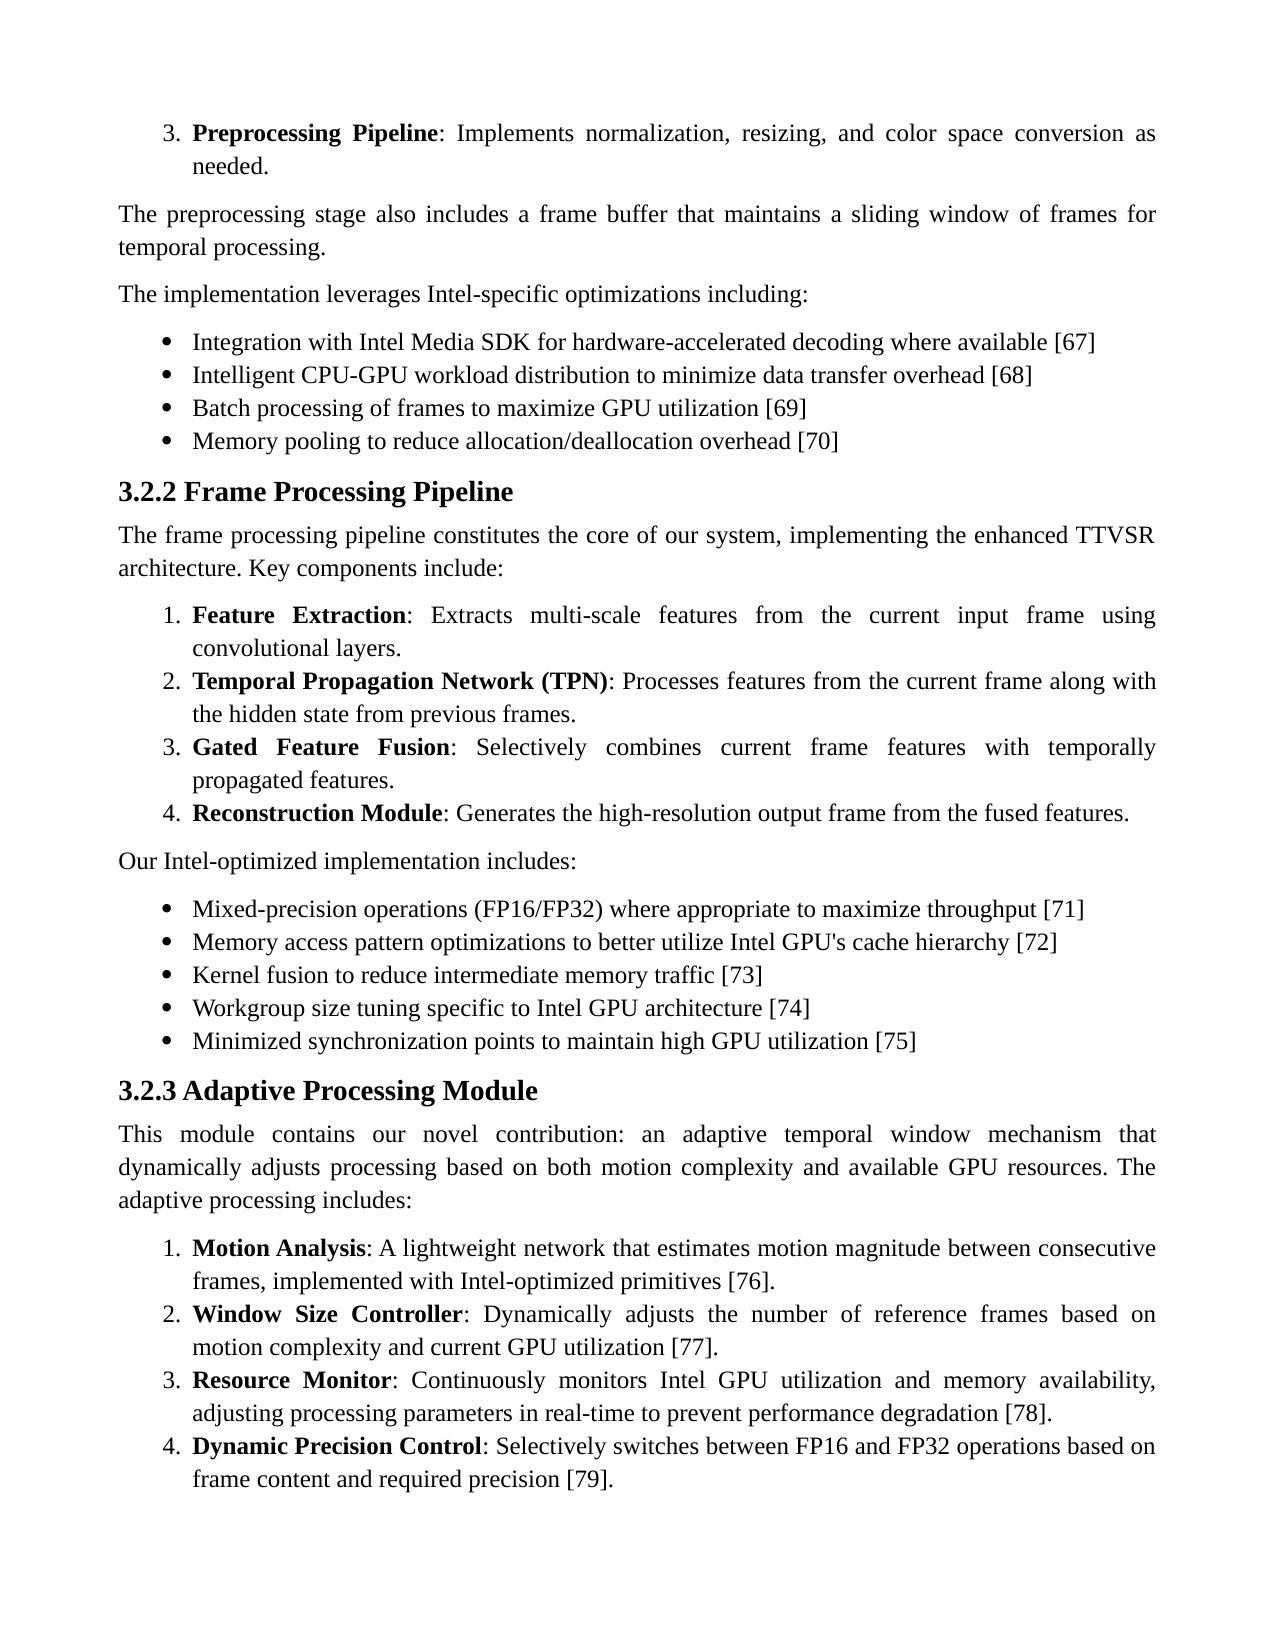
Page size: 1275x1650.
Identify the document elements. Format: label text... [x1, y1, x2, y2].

list Workgroup size tuning specific to Intel GPU architecture [74] [162, 993, 1157, 1021]
subtitle 3.2.2 Frame Processing Pipeline [118, 474, 1157, 507]
list Minimized synchronization points to maintain high GPU utilization [75] [162, 1026, 1157, 1054]
text This module contains our novel contribution: an adaptive temporal window mechanism that dynamically adjusts processing based on both motion complexity and available GPU resources. The adaptive processing includes: [118, 1119, 1157, 1214]
list Dynamic Precision Control: Selectively switches between FP16 and FP32 operations based on frame content and required precision [79]. [162, 1431, 1157, 1493]
list Integration with Intel Media SDK for hardware-accelerated decoding where available [67] [162, 327, 1157, 356]
list Resource Monitor: Continuously monitors Intel GPU utilization and memory availability, adjusting processing parameters in real-time to prevent performance degradation [78]. [162, 1365, 1157, 1427]
list Feature Extraction: Extracts multi-scale features from the current input frame using convolutional layers. [162, 600, 1157, 662]
list Intelligent CPU-GPU workload distribution to minimize data transfer overhead [68] [162, 360, 1157, 389]
text The preprocessing stage also includes a frame buffer that maintains a sliding window of frames for temporal processing. [118, 199, 1157, 261]
list Reconstruction Module: Generates the high-resolution output frame from the fused features. [162, 798, 1157, 827]
list Temporal Propagation Network (TPN): Processes features from the current frame along with the hidden state from previous frames. [162, 666, 1157, 728]
list Motion Analysis: A lightweight network that estimates motion magnitude between consecutive frames, implemented with Intel-optimized primitives [76]. [162, 1233, 1157, 1295]
text The frame processing pipeline constitutes the core of our system, implementing the enhanced TTVSR architecture. Key components include: [118, 520, 1157, 581]
list Gated Feature Fusion: Selectively combines current frame features with temporally propagated features. [162, 732, 1157, 794]
text Our Intel-optimized implementation includes: [118, 846, 1157, 875]
list Preprocessing Pipeline: Implements normalization, resizing, and color space conversion as needed. [162, 118, 1157, 180]
list Kernel fusion to reduce intermediate memory traffic [73] [162, 960, 1157, 988]
text The implementation leverages Intel-specific optimizations including: [118, 279, 1157, 308]
list Memory access pattern optimizations to better utilize Intel GPU's cache hierarchy [72] [162, 927, 1157, 955]
list Window Size Controller: Dynamically adjusts the number of reference frames based on motion complexity and current GPU utilization [77]. [162, 1299, 1157, 1361]
list Mixed-precision operations (FP16/FP32) where appropriate to maximize throughput [71] [162, 894, 1157, 922]
list Memory pooling to reduce allocation/deallocation overhead [70] [162, 426, 1157, 455]
list Batch processing of frames to maximize GPU utilization [69] [162, 393, 1157, 422]
subtitle 3.2.3 Adaptive Processing Module [118, 1073, 1157, 1107]
